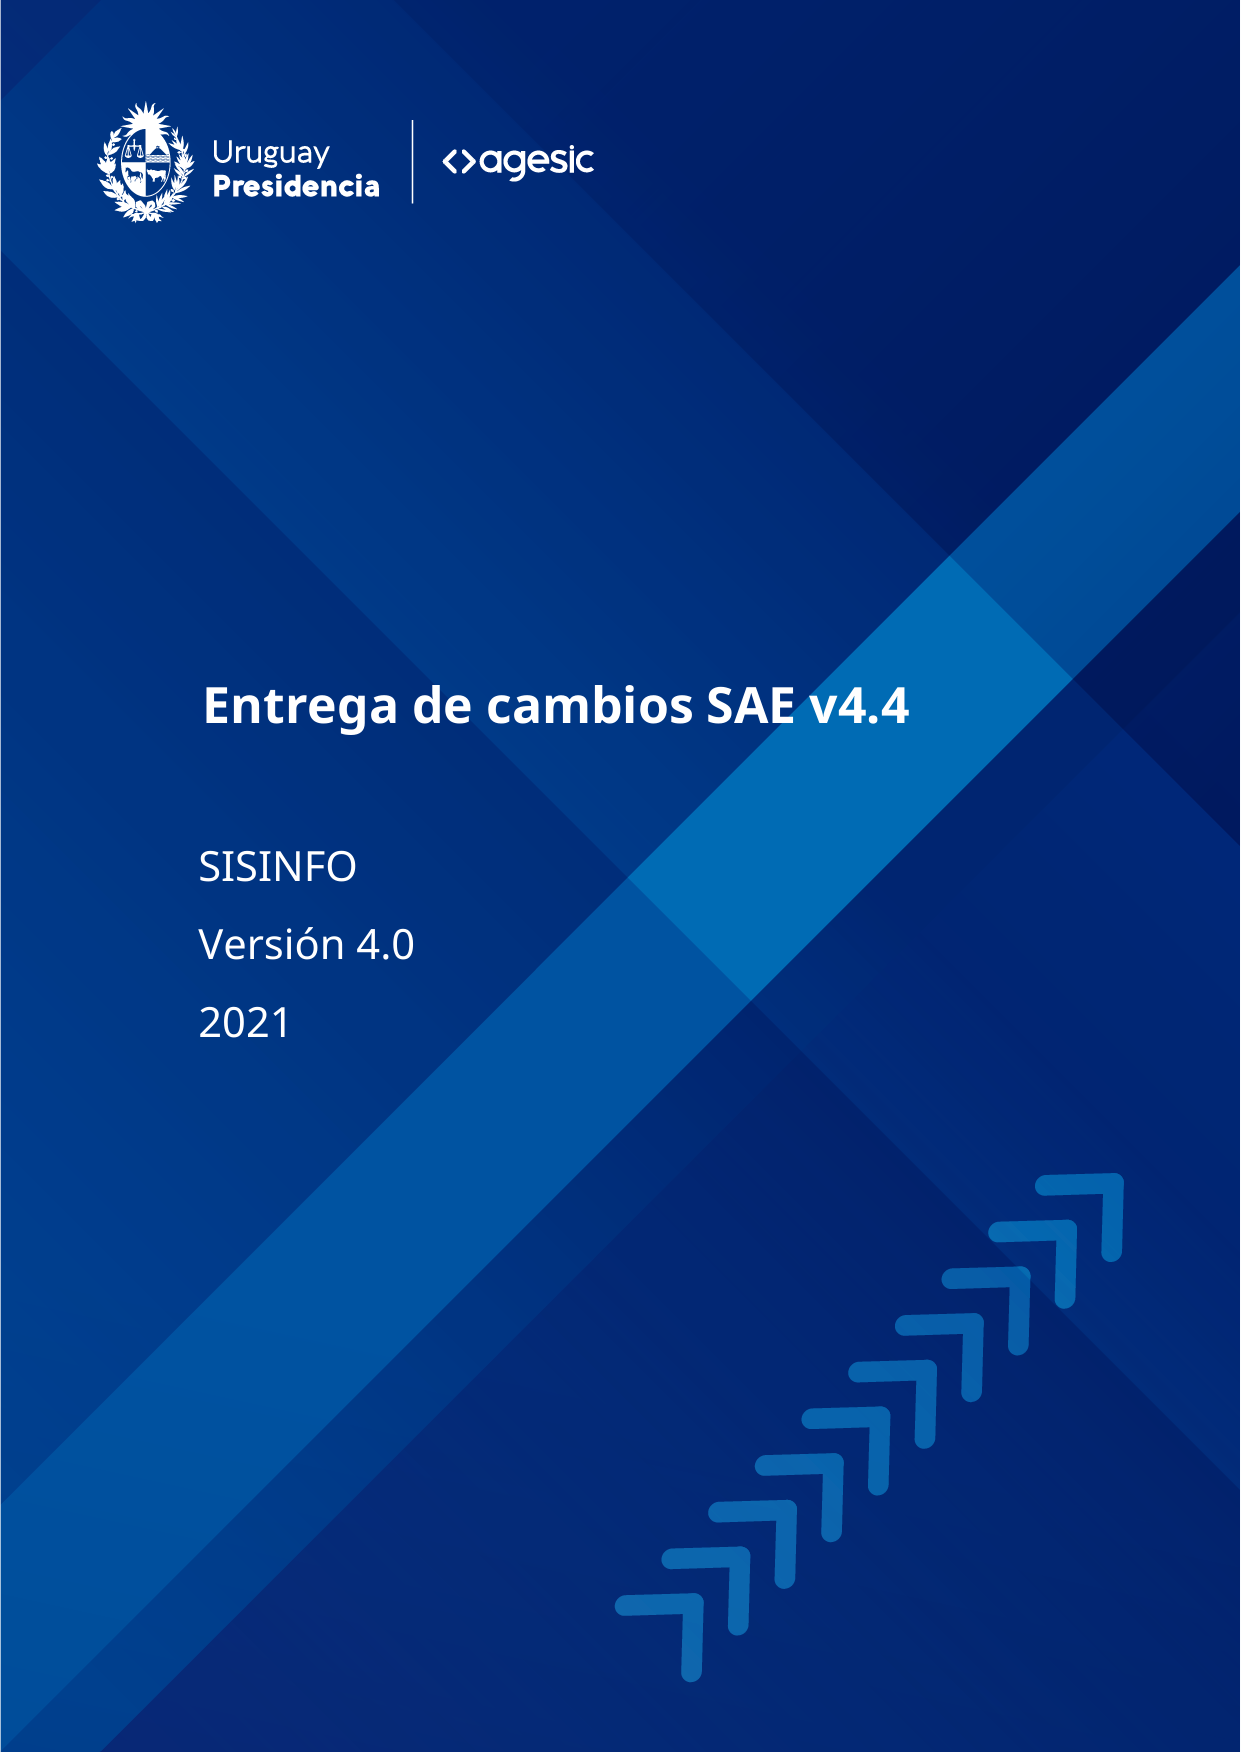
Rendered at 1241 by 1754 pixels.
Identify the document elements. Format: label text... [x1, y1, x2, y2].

text SISINFO [198, 837, 1225, 893]
picture [0, 0, 1241, 1752]
text Entrega de cambios SAE v4.4 [202, 670, 1229, 738]
text 2021 [198, 992, 1225, 1049]
text Versión 4.0 [198, 914, 1225, 971]
